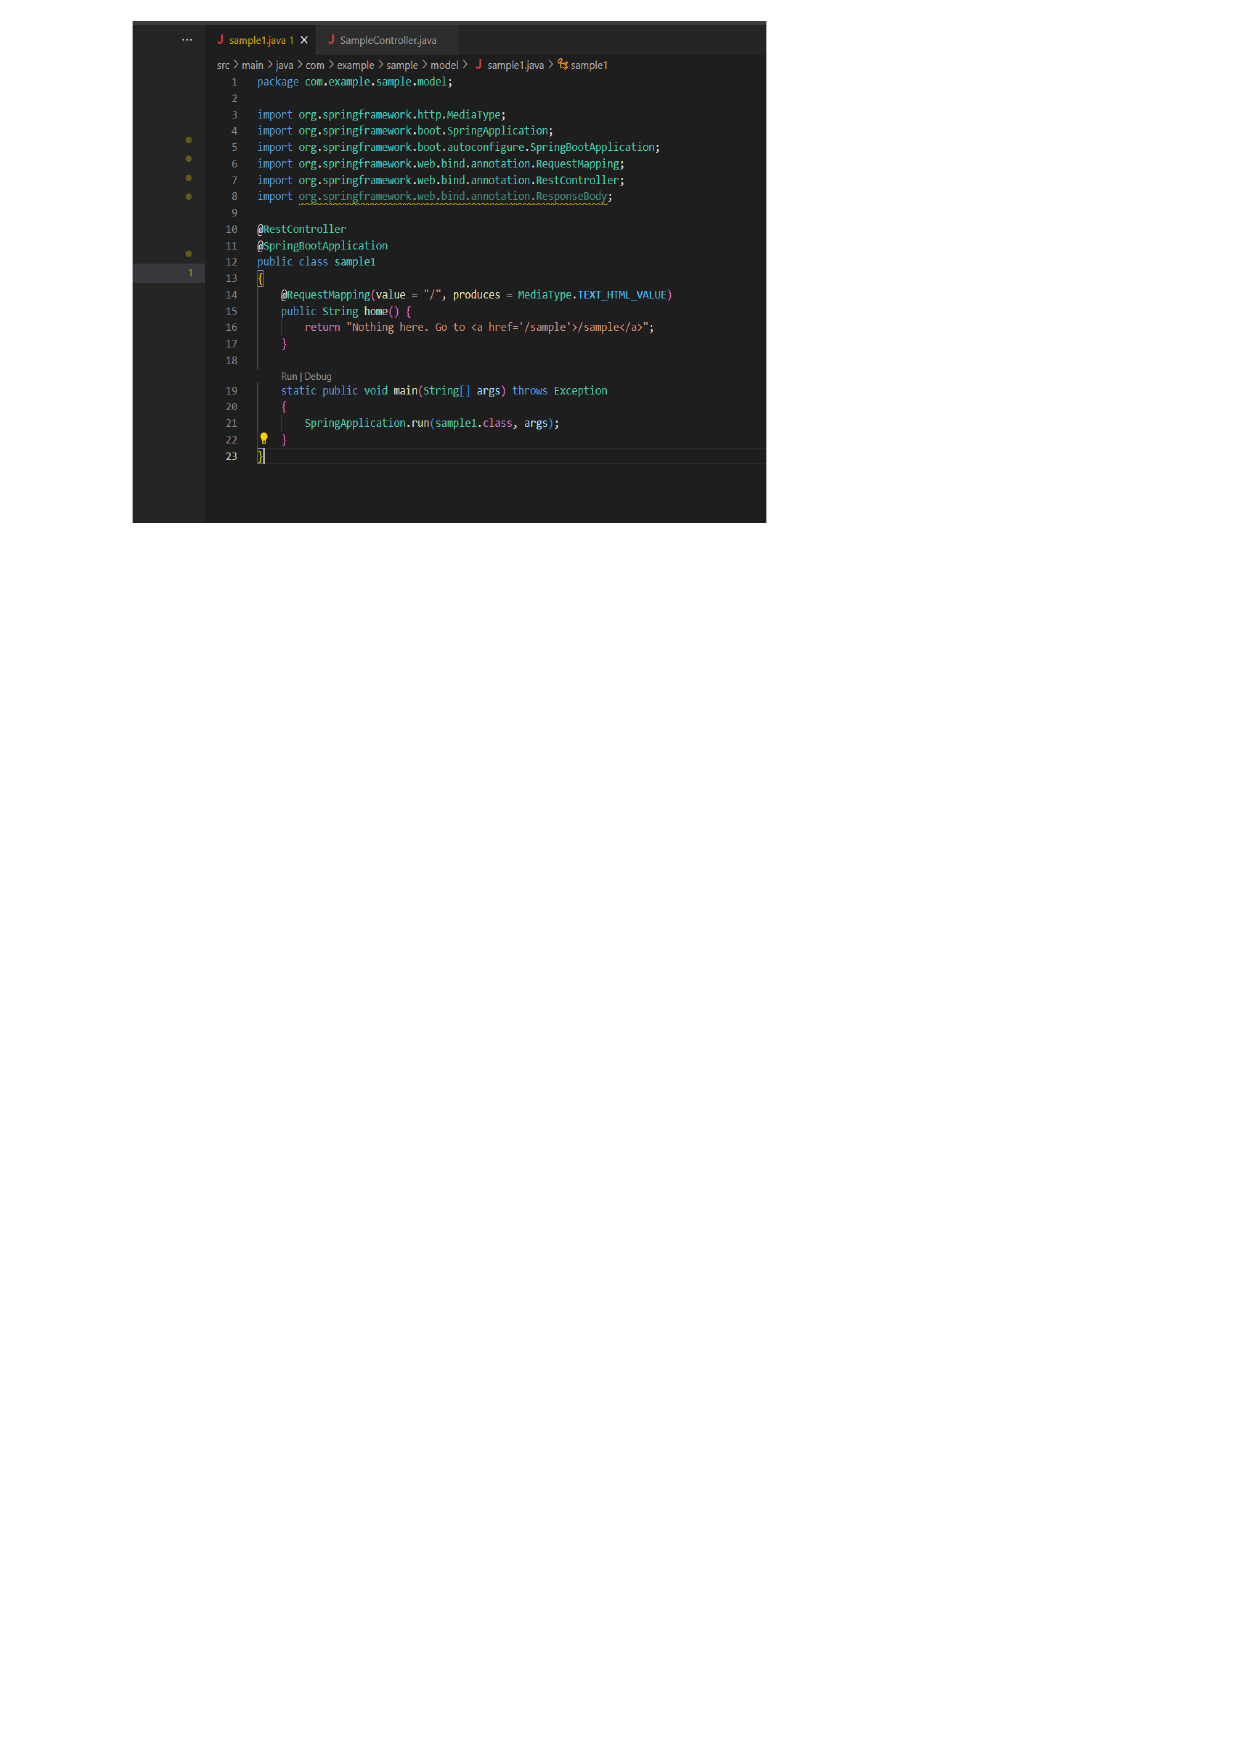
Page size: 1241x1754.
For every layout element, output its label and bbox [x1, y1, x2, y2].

picture [132, 21, 767, 523]
